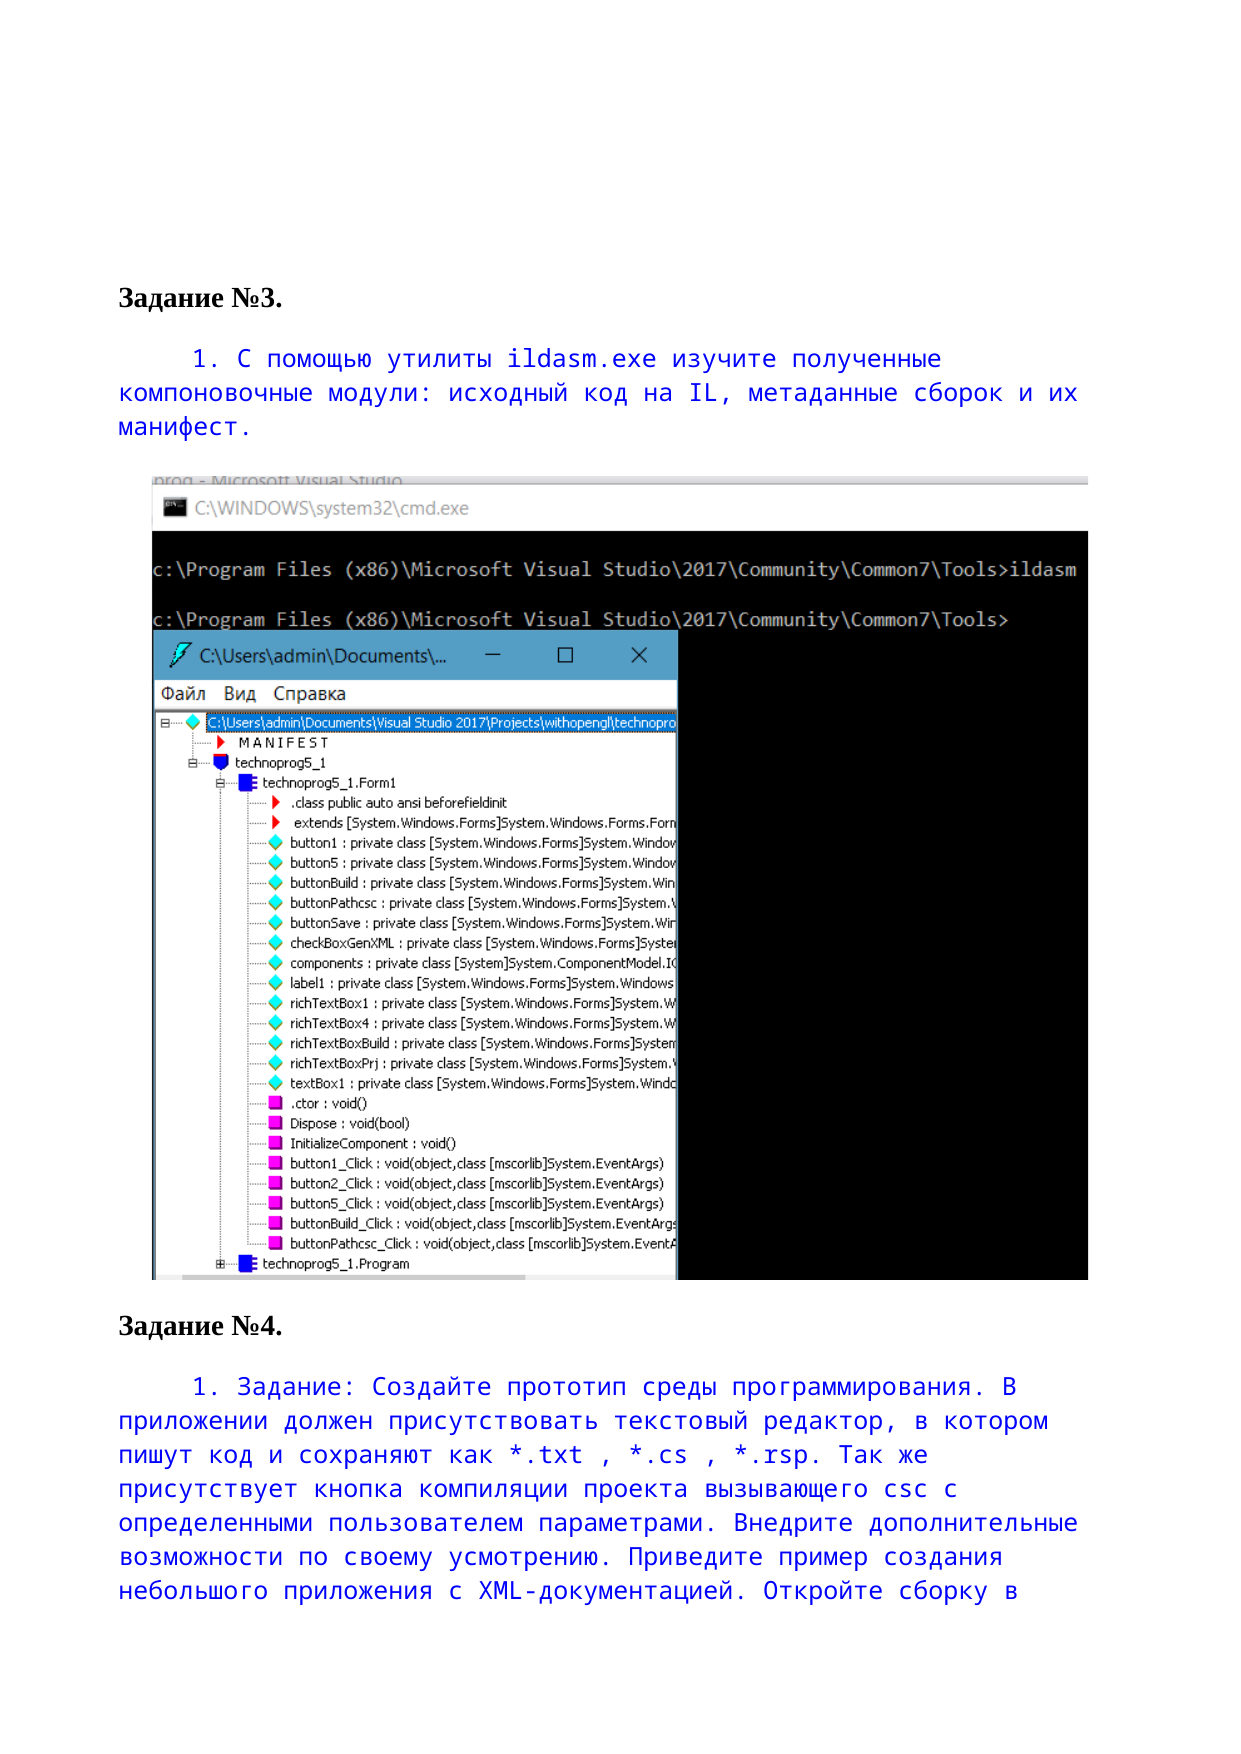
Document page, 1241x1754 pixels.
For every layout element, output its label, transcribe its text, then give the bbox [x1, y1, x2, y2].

text Задание №4. [118, 1308, 1122, 1342]
text 1. Задание: Создайте прототип среды программирования. В приложении должен присутствовать текстовый редактор, в котором пишут код и сохраняют как *.txt , *.cs , *.rsp. Так же присутствует кнопка компиляции проекта вызывающего csc с определенными пользователем параметрами. Внедрите дополнительные возможности по своему усмотрению. Приведите пример создания небольшого приложения с XML-документацией. Откройте сборку в [118, 1368, 1122, 1607]
text Задание №3. [118, 280, 1122, 313]
picture [151, 476, 1089, 1280]
text 1. С помощью утилиты ildasm.exe изучите полученные компоновочные модули: исходный код на IL, метаданные сборок и их манифест. [118, 341, 1122, 443]
